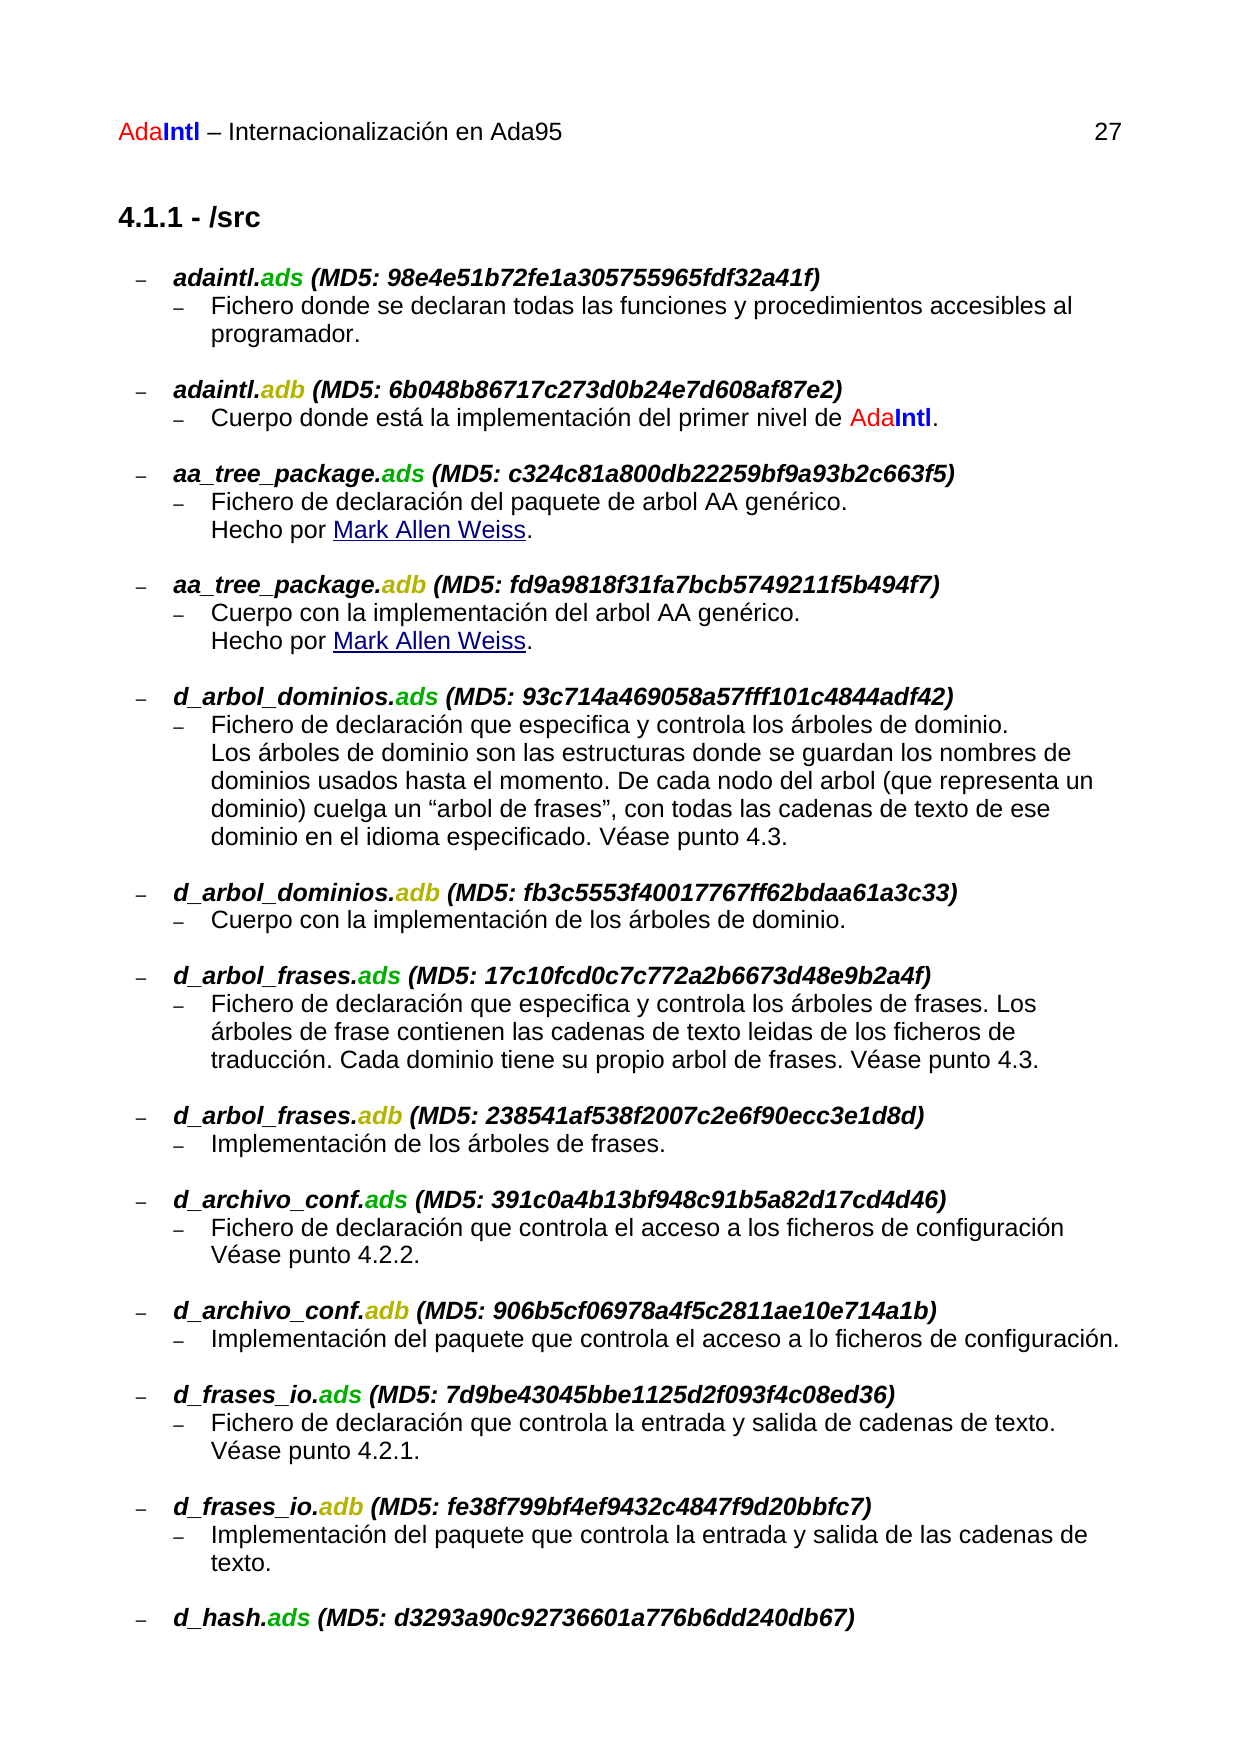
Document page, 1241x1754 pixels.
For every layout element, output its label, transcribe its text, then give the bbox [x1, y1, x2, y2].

list aa_tree_package.adb (MD5: fd9a9818f31fa7bcb5749211f5b494f7) [136, 571, 1122, 599]
subtitle 4.1.1 - /src [118, 201, 1122, 233]
list d_frases_io.ads (MD5: 7d9be43045bbe1125d2f093f4c08ed36) [136, 1381, 1122, 1409]
list d_arbol_dominios.adb (MD5: fb3c5553f40017767ff62bdaa61a3c33) [136, 878, 1122, 906]
list Fichero de declaración que especifica y controla los árboles de dominio. Los árboles de dominio son las estructuras donde se guardan los nombres de dominios usados hasta el momento. De cada nodo del arbol (que representa un dominio) cuelga un “arbol de frases”, con todas las cadenas de texto de ese dominio en el idioma especificado. Véase punto 4.3. [173, 711, 1122, 851]
list Cuerpo con la implementación de los árboles de dominio. [173, 906, 1122, 934]
list Implementación del paquete que controla el acceso a lo ficheros de configuración. [173, 1325, 1122, 1353]
list Fichero de declaración que controla el acceso a los ficheros de configuración Véase punto 4.2.2. [173, 1213, 1122, 1269]
list Implementación del paquete que controla la entrada y salida de las cadenas de texto. [173, 1521, 1122, 1576]
list adaintl.ads (MD5: 98e4e51b72fe1a305755965fdf32a41f) [136, 264, 1122, 292]
list d_archivo_conf.ads (MD5: 391c0a4b13bf948c91b5a82d17cd4d46) [136, 1186, 1122, 1213]
list Fichero de declaración que controla la entrada y salida de cadenas de texto. Véase punto 4.2.1. [173, 1409, 1122, 1465]
list d_arbol_dominios.ads (MD5: 93c714a469058a57fff101c4844adf42) [136, 683, 1122, 711]
list aa_tree_package.ads (MD5: c324c81a800db22259bf9a93b2c663f5) [136, 460, 1122, 488]
list Fichero de declaración del paquete de arbol AA genérico. Hecho por Mark Allen Weiss. [173, 488, 1122, 543]
list Cuerpo con la implementación del arbol AA genérico. Hecho por Mark Allen Weiss. [173, 599, 1122, 655]
list adaintl.adb (MD5: 6b048b86717c273d0b24e7d608af87e2) [136, 376, 1122, 404]
list Implementación de los árboles de frases. [173, 1130, 1122, 1158]
list Fichero donde se declaran todas las funciones y procedimientos accesibles al programador. [173, 292, 1122, 348]
list d_frases_io.adb (MD5: fe38f799bf4ef9432c4847f9d20bbfc7) [136, 1493, 1122, 1521]
list d_hash.ads (MD5: d3293a90c92736601a776b6dd240db67) [136, 1604, 1122, 1632]
list Cuerpo donde está la implementación del primer nivel de AdaIntl. [173, 404, 1122, 432]
list d_arbol_frases.ads (MD5: 17c10fcd0c7c772a2b6673d48e9b2a4f) [136, 962, 1122, 990]
list d_arbol_frases.adb (MD5: 238541af538f2007c2e6f90ecc3e1d8d) [136, 1102, 1122, 1130]
list d_archivo_conf.adb (MD5: 906b5cf06978a4f5c2811ae10e714a1b) [136, 1297, 1122, 1325]
list Fichero de declaración que especifica y controla los árboles de frases. Los árboles de frase contienen las cadenas de texto leidas de los ficheros de traducción. Cada dominio tiene su propio arbol de frases. Véase punto 4.3. [173, 990, 1122, 1074]
